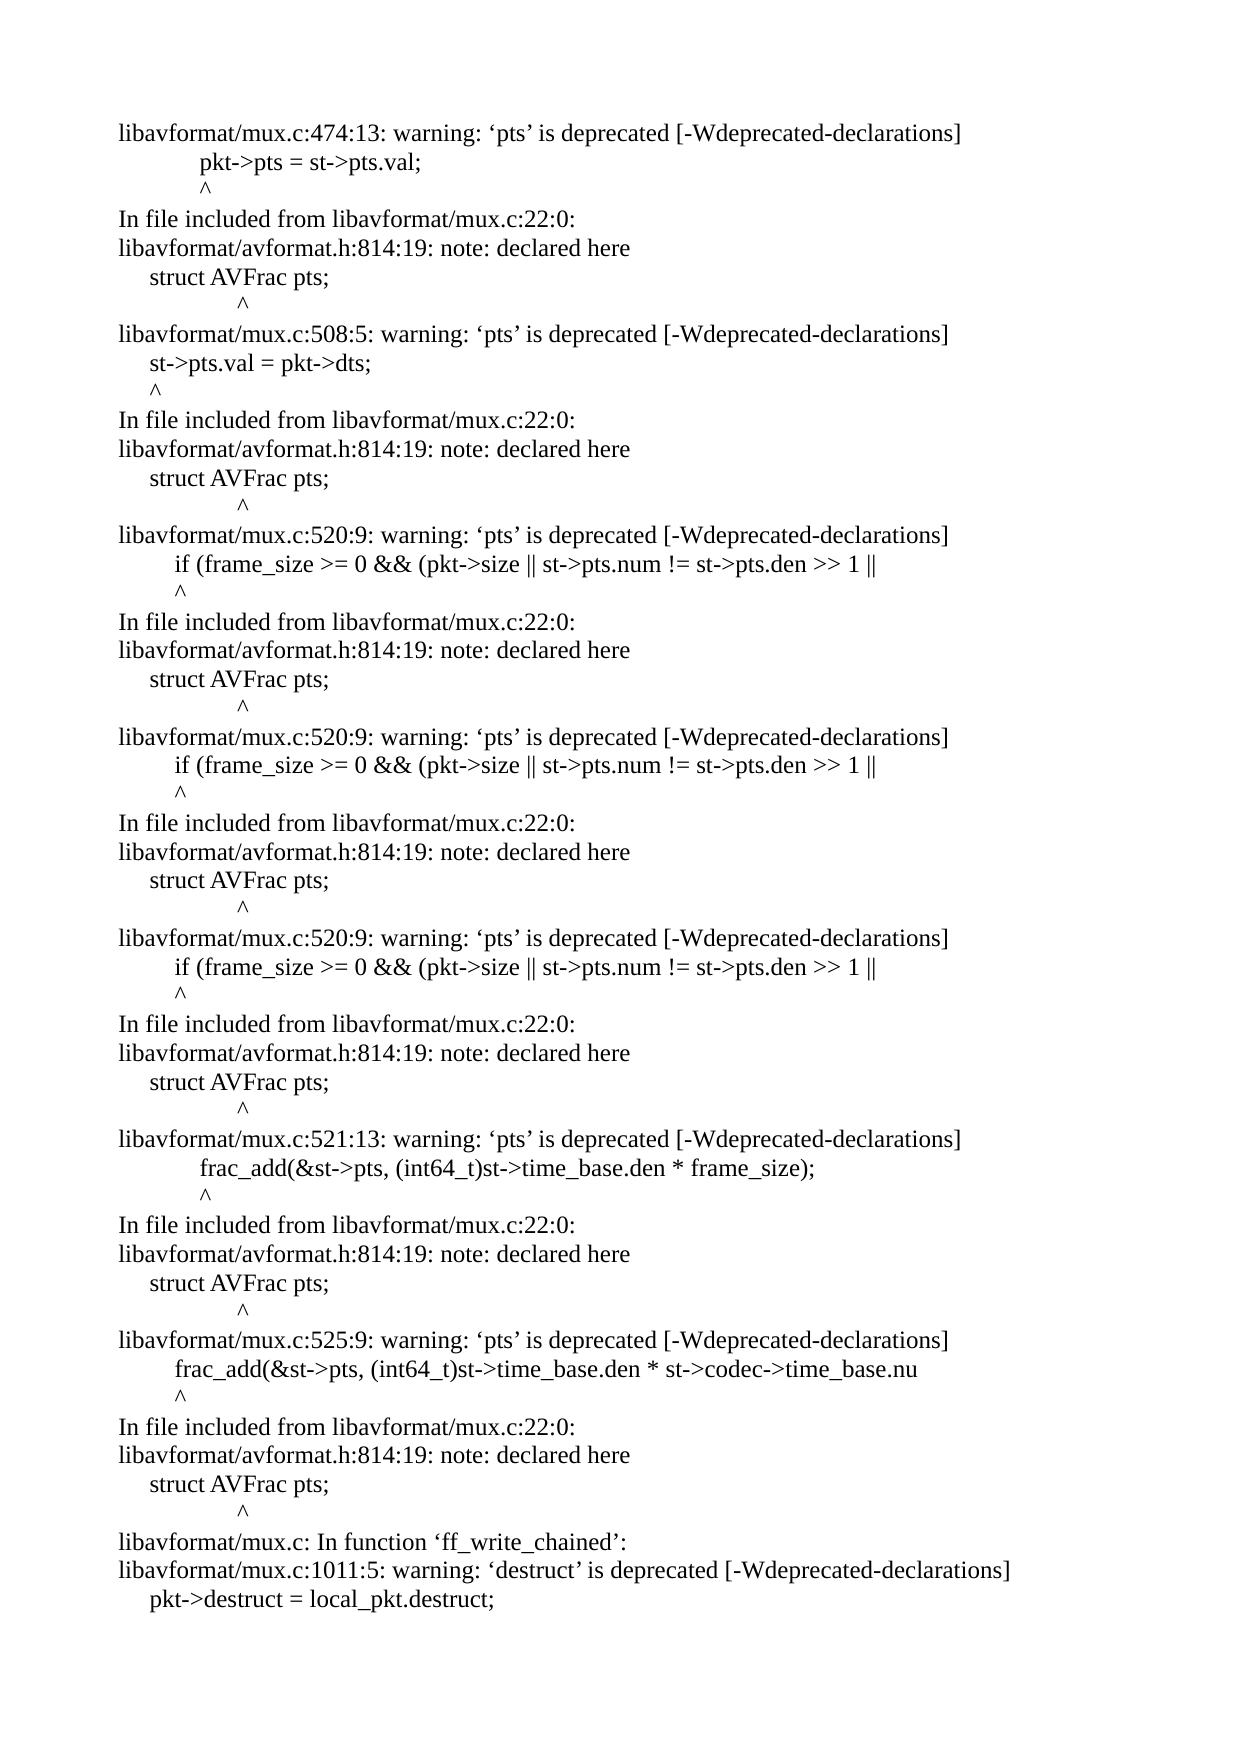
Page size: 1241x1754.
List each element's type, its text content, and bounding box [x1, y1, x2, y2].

text if (frame_size >= 0 && (pkt->size || st->pts.num != st->pts.den >> 1 || [118, 952, 1122, 981]
text libavformat/mux.c: In function ‘ff_write_chained’: [118, 1527, 1122, 1556]
text libavformat/mux.c:520:9: warning: ‘pts’ is deprecated [-Wdeprecated-declarations] [118, 722, 1122, 751]
text libavformat/avformat.h:814:19: note: declared here [118, 1441, 1122, 1469]
text ^ [118, 693, 1122, 722]
text libavformat/mux.c:525:9: warning: ‘pts’ is deprecated [-Wdeprecated-declarations] [118, 1326, 1122, 1354]
text libavformat/avformat.h:814:19: note: declared here [118, 837, 1122, 866]
text if (frame_size >= 0 && (pkt->size || st->pts.num != st->pts.den >> 1 || [118, 751, 1122, 779]
text pkt->destruct = local_pkt.destruct; [118, 1584, 1122, 1613]
text libavformat/avformat.h:814:19: note: declared here [118, 1239, 1122, 1268]
text ^ [118, 981, 1122, 1009]
text ^ [118, 1498, 1122, 1527]
text In file included from libavformat/mux.c:22:0: [118, 808, 1122, 837]
text struct AVFrac pts; [118, 1067, 1122, 1096]
text ^ [118, 291, 1122, 319]
text In file included from libavformat/mux.c:22:0: [118, 406, 1122, 434]
text ^ [118, 1383, 1122, 1412]
text struct AVFrac pts; [118, 866, 1122, 894]
text ^ [118, 578, 1122, 607]
text struct AVFrac pts; [118, 1469, 1122, 1498]
text libavformat/mux.c:474:13: warning: ‘pts’ is deprecated [-Wdeprecated-declarations] [118, 118, 1122, 147]
text libavformat/mux.c:1011:5: warning: ‘destruct’ is deprecated [-Wdeprecated-declarations] [118, 1556, 1122, 1584]
text struct AVFrac pts; [118, 1268, 1122, 1297]
text libavformat/avformat.h:814:19: note: declared here [118, 636, 1122, 664]
text libavformat/mux.c:520:9: warning: ‘pts’ is deprecated [-Wdeprecated-declarations] [118, 521, 1122, 549]
text In file included from libavformat/mux.c:22:0: [118, 204, 1122, 233]
text struct AVFrac pts; [118, 262, 1122, 291]
text struct AVFrac pts; [118, 664, 1122, 693]
text libavformat/mux.c:521:13: warning: ‘pts’ is deprecated [-Wdeprecated-declarations] [118, 1124, 1122, 1153]
text ^ [118, 377, 1122, 406]
text libavformat/avformat.h:814:19: note: declared here [118, 233, 1122, 262]
text libavformat/mux.c:508:5: warning: ‘pts’ is deprecated [-Wdeprecated-declarations] [118, 319, 1122, 348]
text ^ [118, 894, 1122, 923]
text ^ [118, 779, 1122, 808]
text In file included from libavformat/mux.c:22:0: [118, 607, 1122, 636]
text ^ [118, 492, 1122, 521]
text if (frame_size >= 0 && (pkt->size || st->pts.num != st->pts.den >> 1 || [118, 549, 1122, 578]
text frac_add(&st->pts, (int64_t)st->time_base.den * st->codec->time_base.nu [118, 1354, 1122, 1383]
text struct AVFrac pts; [118, 463, 1122, 492]
text ^ [118, 1297, 1122, 1326]
text In file included from libavformat/mux.c:22:0: [118, 1211, 1122, 1239]
text frac_add(&st->pts, (int64_t)st->time_base.den * frame_size); [118, 1153, 1122, 1182]
text ^ [118, 1096, 1122, 1124]
text libavformat/mux.c:520:9: warning: ‘pts’ is deprecated [-Wdeprecated-declarations] [118, 923, 1122, 952]
text In file included from libavformat/mux.c:22:0: [118, 1009, 1122, 1038]
text libavformat/avformat.h:814:19: note: declared here [118, 1038, 1122, 1067]
text st->pts.val = pkt->dts; [118, 348, 1122, 377]
text ^ [118, 1182, 1122, 1211]
text libavformat/avformat.h:814:19: note: declared here [118, 434, 1122, 463]
text pkt->pts = st->pts.val; [118, 147, 1122, 176]
text ^ [118, 176, 1122, 204]
text In file included from libavformat/mux.c:22:0: [118, 1412, 1122, 1441]
